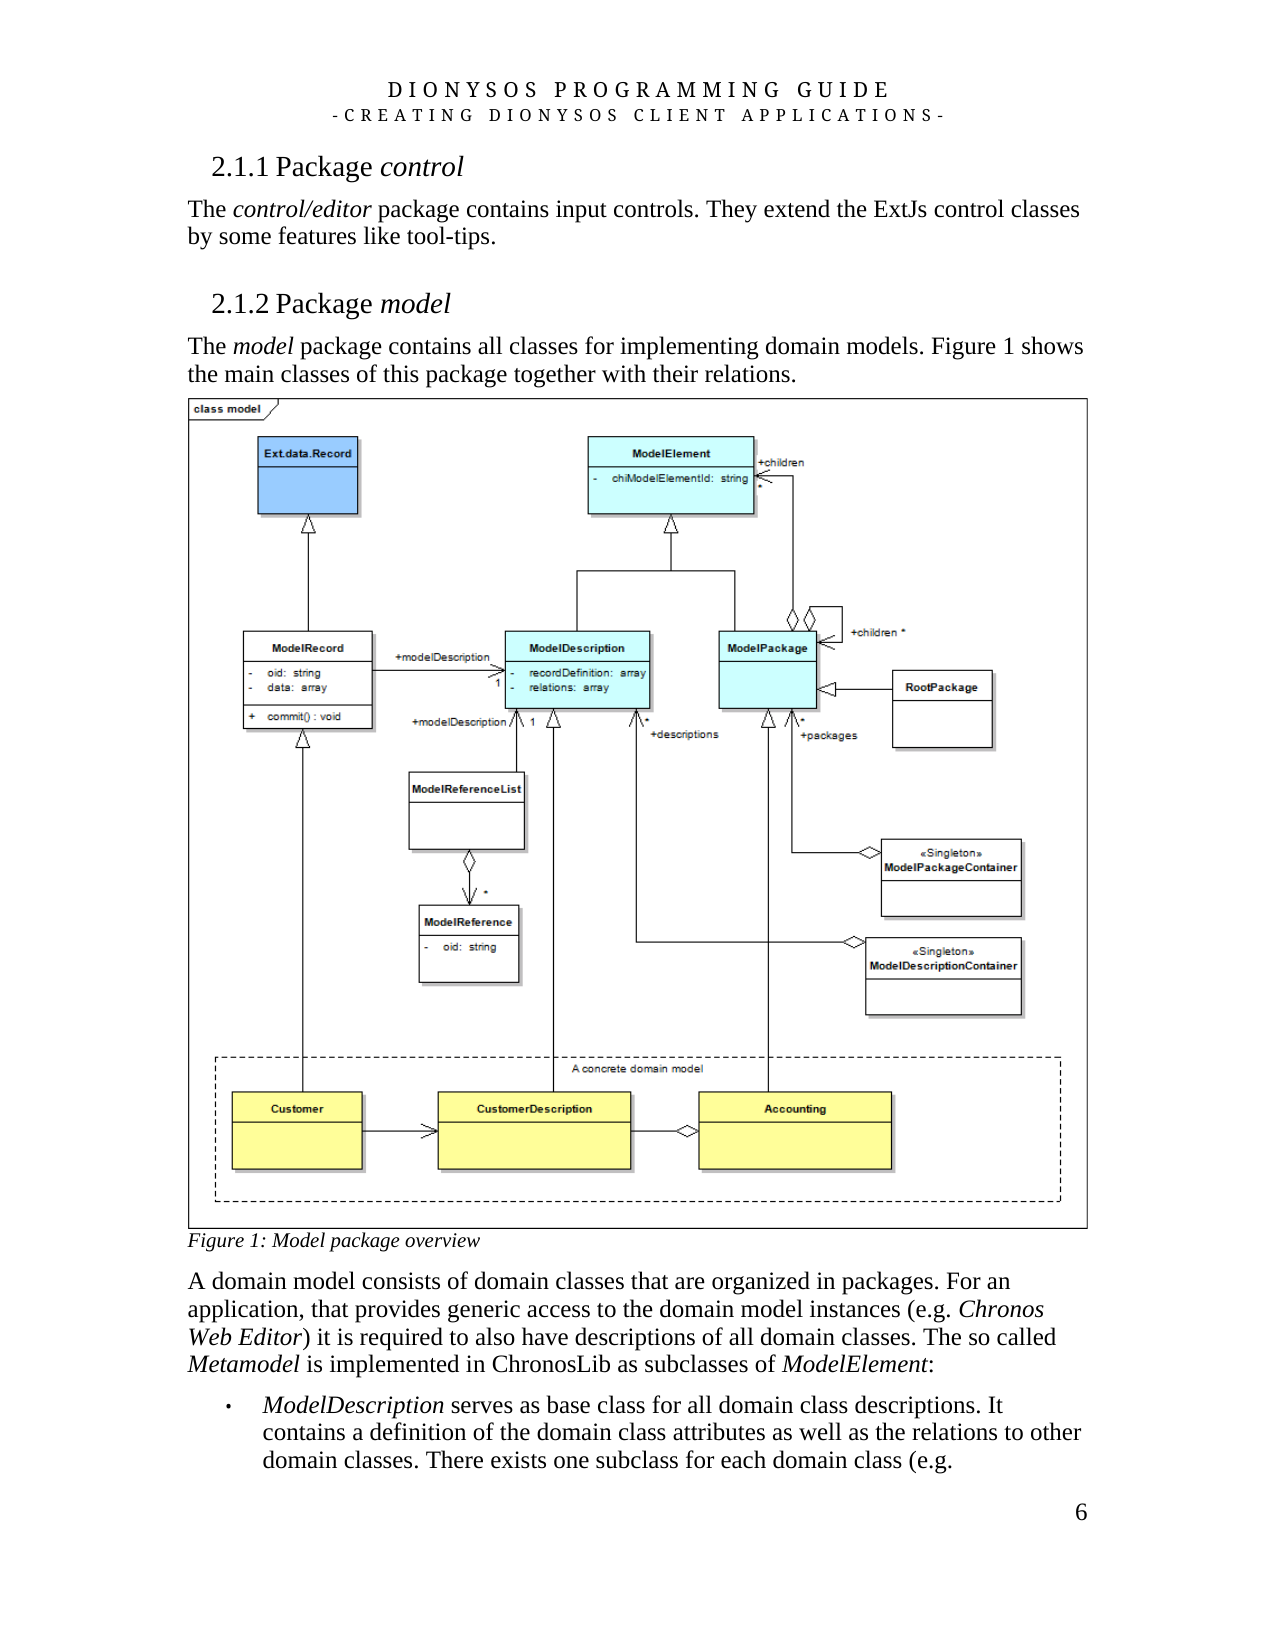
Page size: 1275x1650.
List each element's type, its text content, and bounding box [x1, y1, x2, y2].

list ModelDescription serves as base class for all domain class descriptions. It contains a definition of the domain class attributes as well as the relations to other domain classes. There exists one subclass for each domain class (e.g. [225, 1391, 1087, 1474]
text The model package contains all classes for implementing domain models. Figure 1 shows the main classes of this package together with their relations. [187, 332, 1087, 388]
text Figure 1: Model package overview [187, 1229, 1087, 1252]
text A domain model consists of domain classes that are organized in packages. For an application, that provides generic access to the domain model instances (e.g. Chronos Web Editor) it is required to also have descriptions of all domain classes. The so called Metamodel is implemented in ChronosLib as subclasses of ModelElement: [187, 1252, 1087, 1378]
subtitle Package model [187, 288, 1087, 320]
picture [187, 397, 1088, 1229]
subtitle Package control [187, 150, 1087, 182]
text The control/editor package contains input controls. They extend the ExtJs control classes by some features like tool-tips. [187, 195, 1087, 250]
